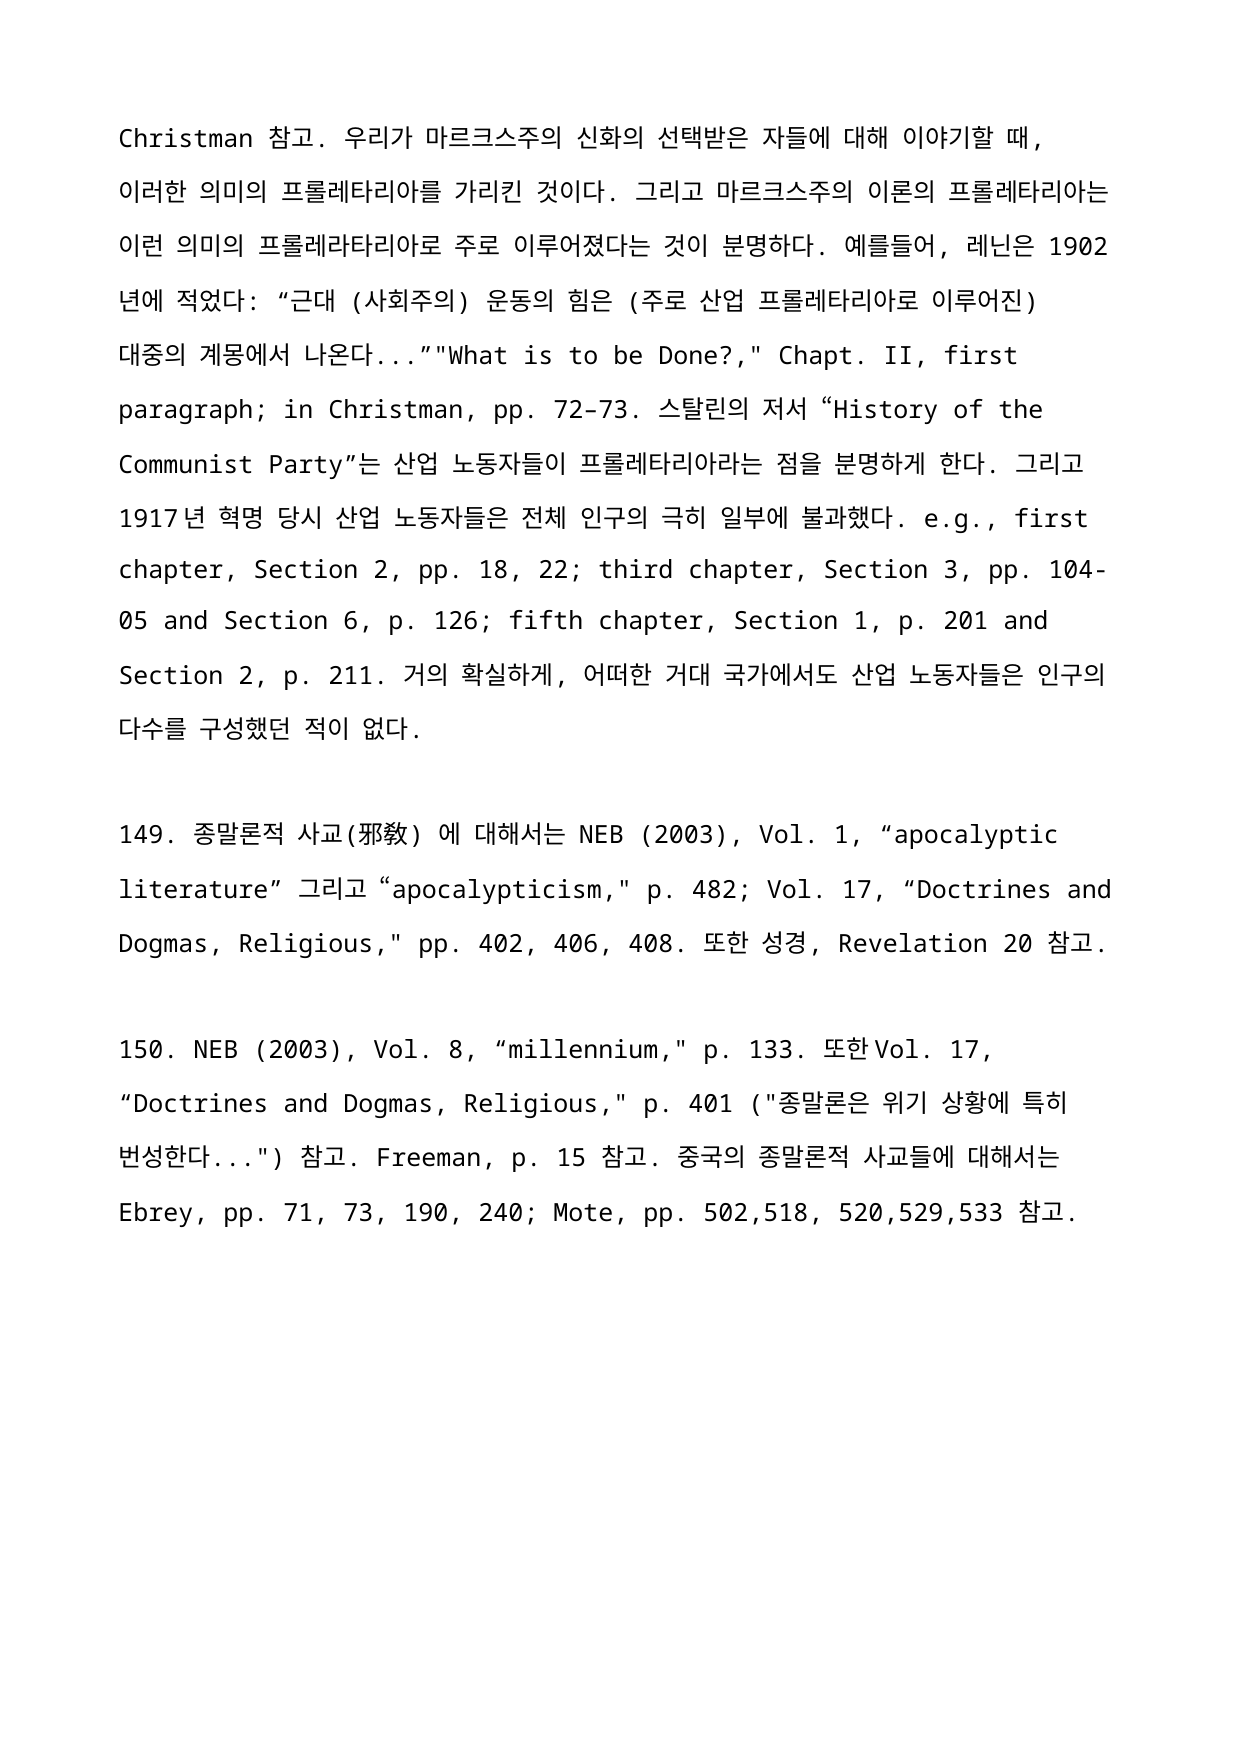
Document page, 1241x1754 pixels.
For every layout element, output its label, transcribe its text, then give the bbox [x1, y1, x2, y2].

text Christman 참고. 우리가 마르크스주의 신화의 선택받은 자들에 대해 이야기할 때, 이러한 의미의 프롤레타리아를 가리킨 것이다. 그리고 마르크스주의 이론의 프롤레타리아는 이런 의미의 프롤레라타리아로 주로 이루어졌다는 것이 분명하다. 예를들어, 레닌은 1902년에 적었다: “근대 (사회주의) 운동의 힘은 (주로 산업 프롤레타리아로 이루어진) 대중의 계몽에서 나온다...”"What is to be Done?," Chapt. II, first paragraph; in Christman, pp. 72–73. 스탈린의 저서 “History of the Communist Party”는 산업 노동자들이 프롤레타리아라는 점을 분명하게 한다. 그리고 1917년 혁명 당시 산업 노동자들은 전체 인구의 극히 일부에 불과했다. e.g., first chapter, Section 2, pp. 18, 22; third chapter, Section 3, pp. 104-05 and Section 6, p. 126; fifth chapter, Section 1, p. 201 and Section 2, p. 211. 거의 확실하게, 어떠한 거대 국가에서도 산업 노동자들은 인구의 다수를 구성했던 적이 없다. [118, 118, 1122, 746]
text 149. 종말론적 사교(邪敎) 에 대해서는 NEB (2003), Vol. 1, “apocalyptic literature” 그리고 “apocalypticism," p. 482; Vol. 17, “Doctrines and Dogmas, Religious," pp. 402, 406, 408. 또한 성경, Revelation 20 참고. [118, 815, 1122, 960]
text 150. NEB (2003), Vol. 8, “millennium," p. 133. 또한Vol. 17, “Doctrines and Dogmas, Religious," p. 401 ("종말론은 위기 상황에 특히 번성한다...") 참고. Freeman, p. 15 참고. 중국의 종말론적 사교들에 대해서는 Ebrey, pp. 71, 73, 190, 240; Mote, pp. 502,518, 520,529,533 참고. [118, 1029, 1122, 1228]
